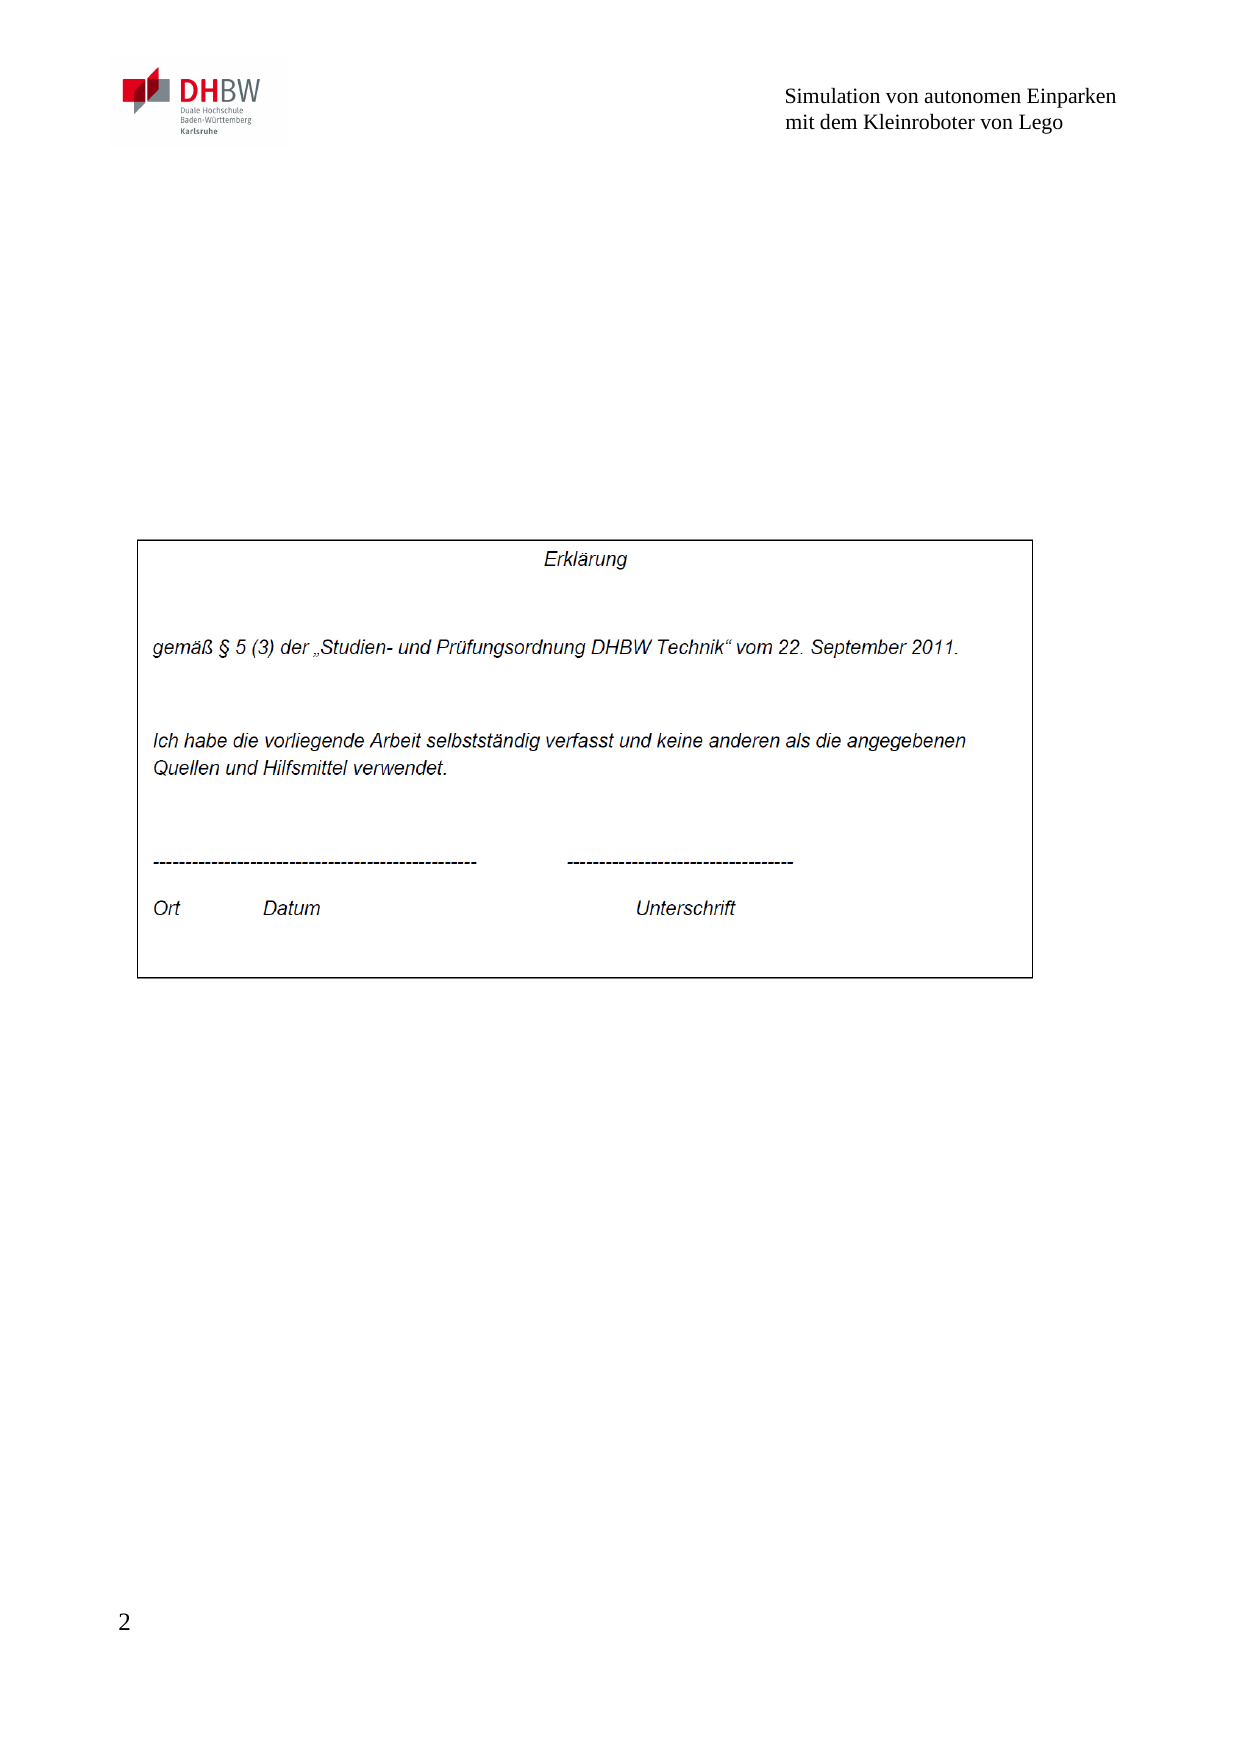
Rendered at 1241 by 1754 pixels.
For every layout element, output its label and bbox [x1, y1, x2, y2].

picture [118, 531, 1052, 1003]
picture [108, 54, 291, 148]
